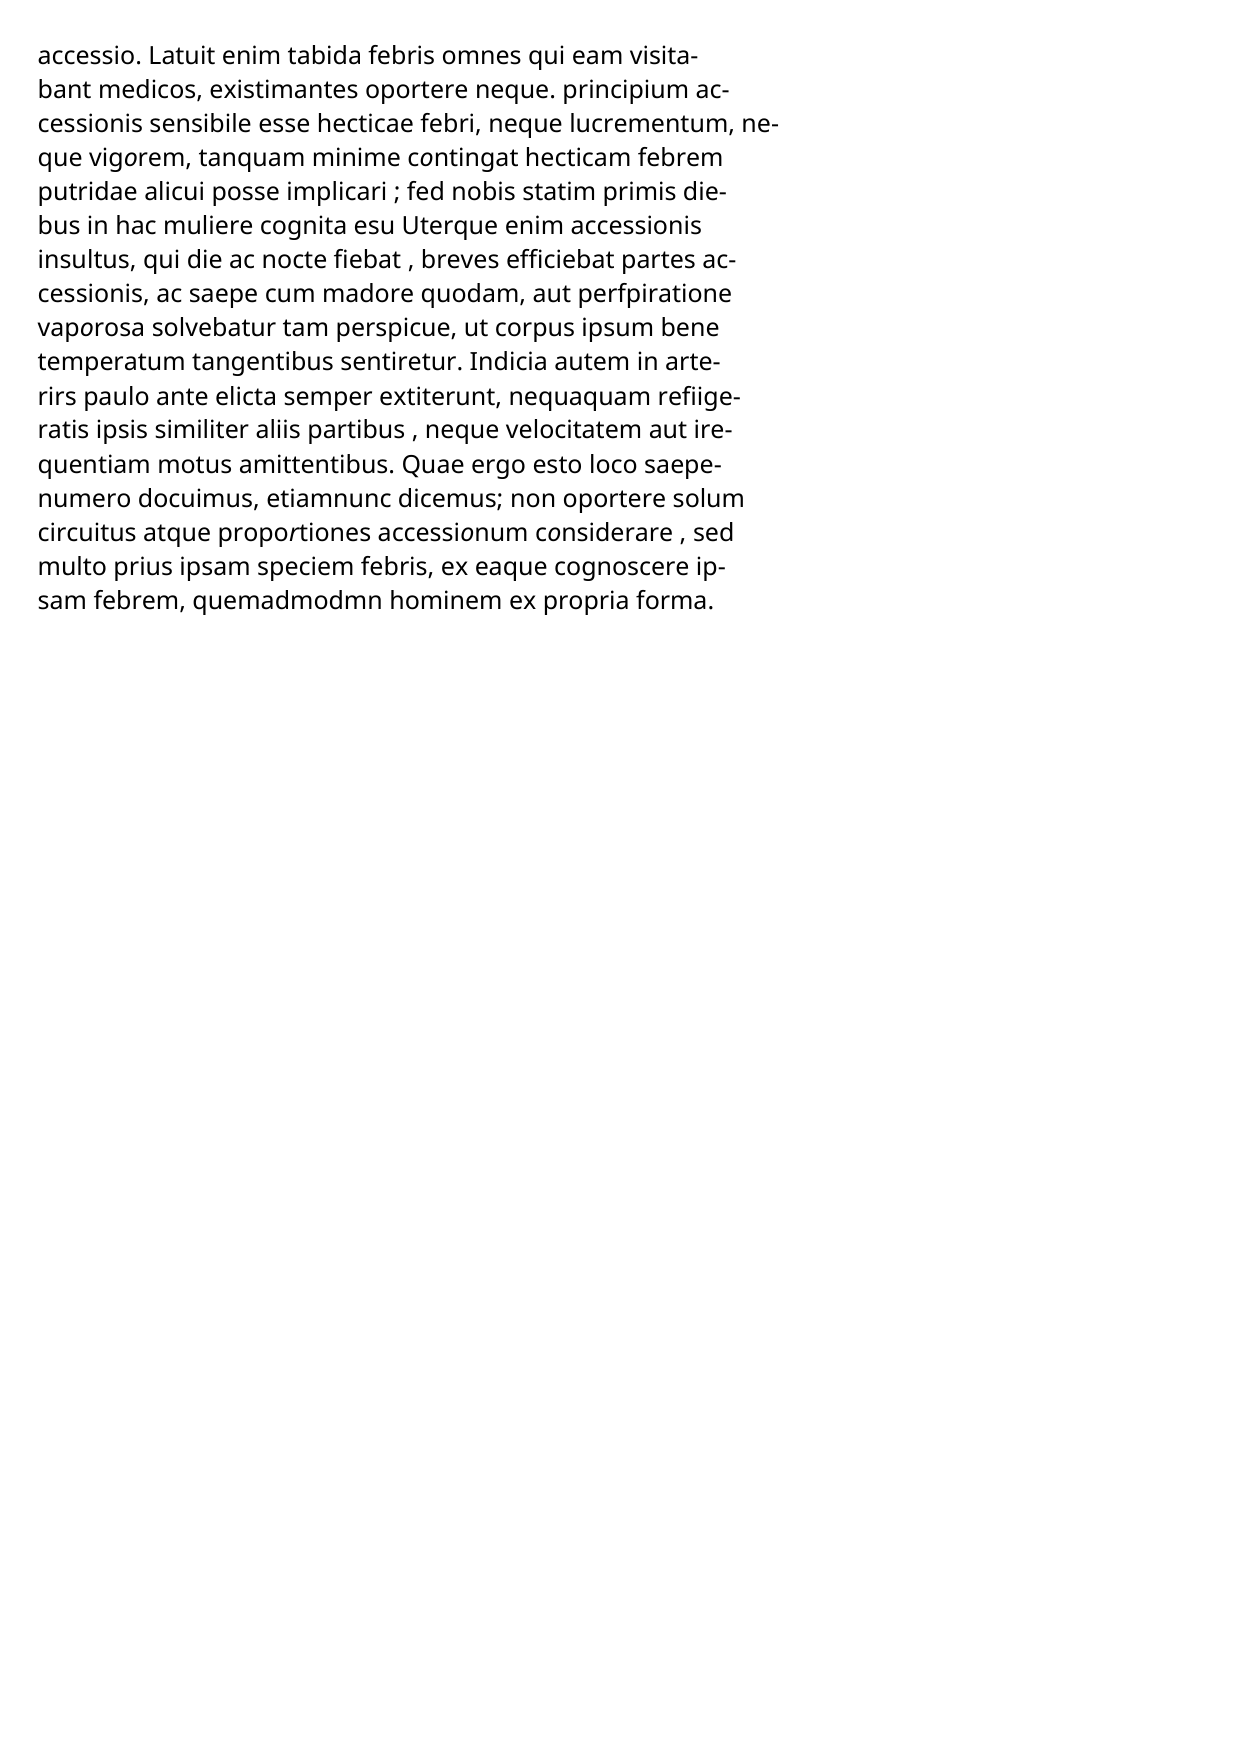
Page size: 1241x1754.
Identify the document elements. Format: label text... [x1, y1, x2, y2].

text accessio. Latuit enim tabida febris omnes qui eam visita- bant medicos, existimantes oportere neque. principium ac- cessionis sensibile esse hecticae febri, neque lucrementum, ne- que vigorem, tanquam minime contingat hecticam febrem putridae alicui posse implicari ; fed nobis statim primis die- bus in hac muliere cognita esu Uterque enim accessionis insultus, qui die ac nocte fiebat , breves efficiebat partes ac- cessionis, ac saepe cum madore quodam, aut perfpiratione vaporosa solvebatur tam perspicue, ut corpus ipsum bene temperatum tangentibus sentiretur. Indicia autem in arte- rirs paulo ante elicta semper extiterunt, nequaquam refiige- ratis ipsis similiter aliis partibus , neque velocitatem aut ire- quentiam motus amittentibus. Quae ergo esto loco saepe- numero docuimus, etiamnunc dicemus; non oportere solum circuitus atque proportiones accessionum considerare , sed multo prius ipsam speciem febris, ex eaque cognoscere ip- sam febrem, quemadmodmn hominem ex propria forma. [37, 37, 1203, 617]
